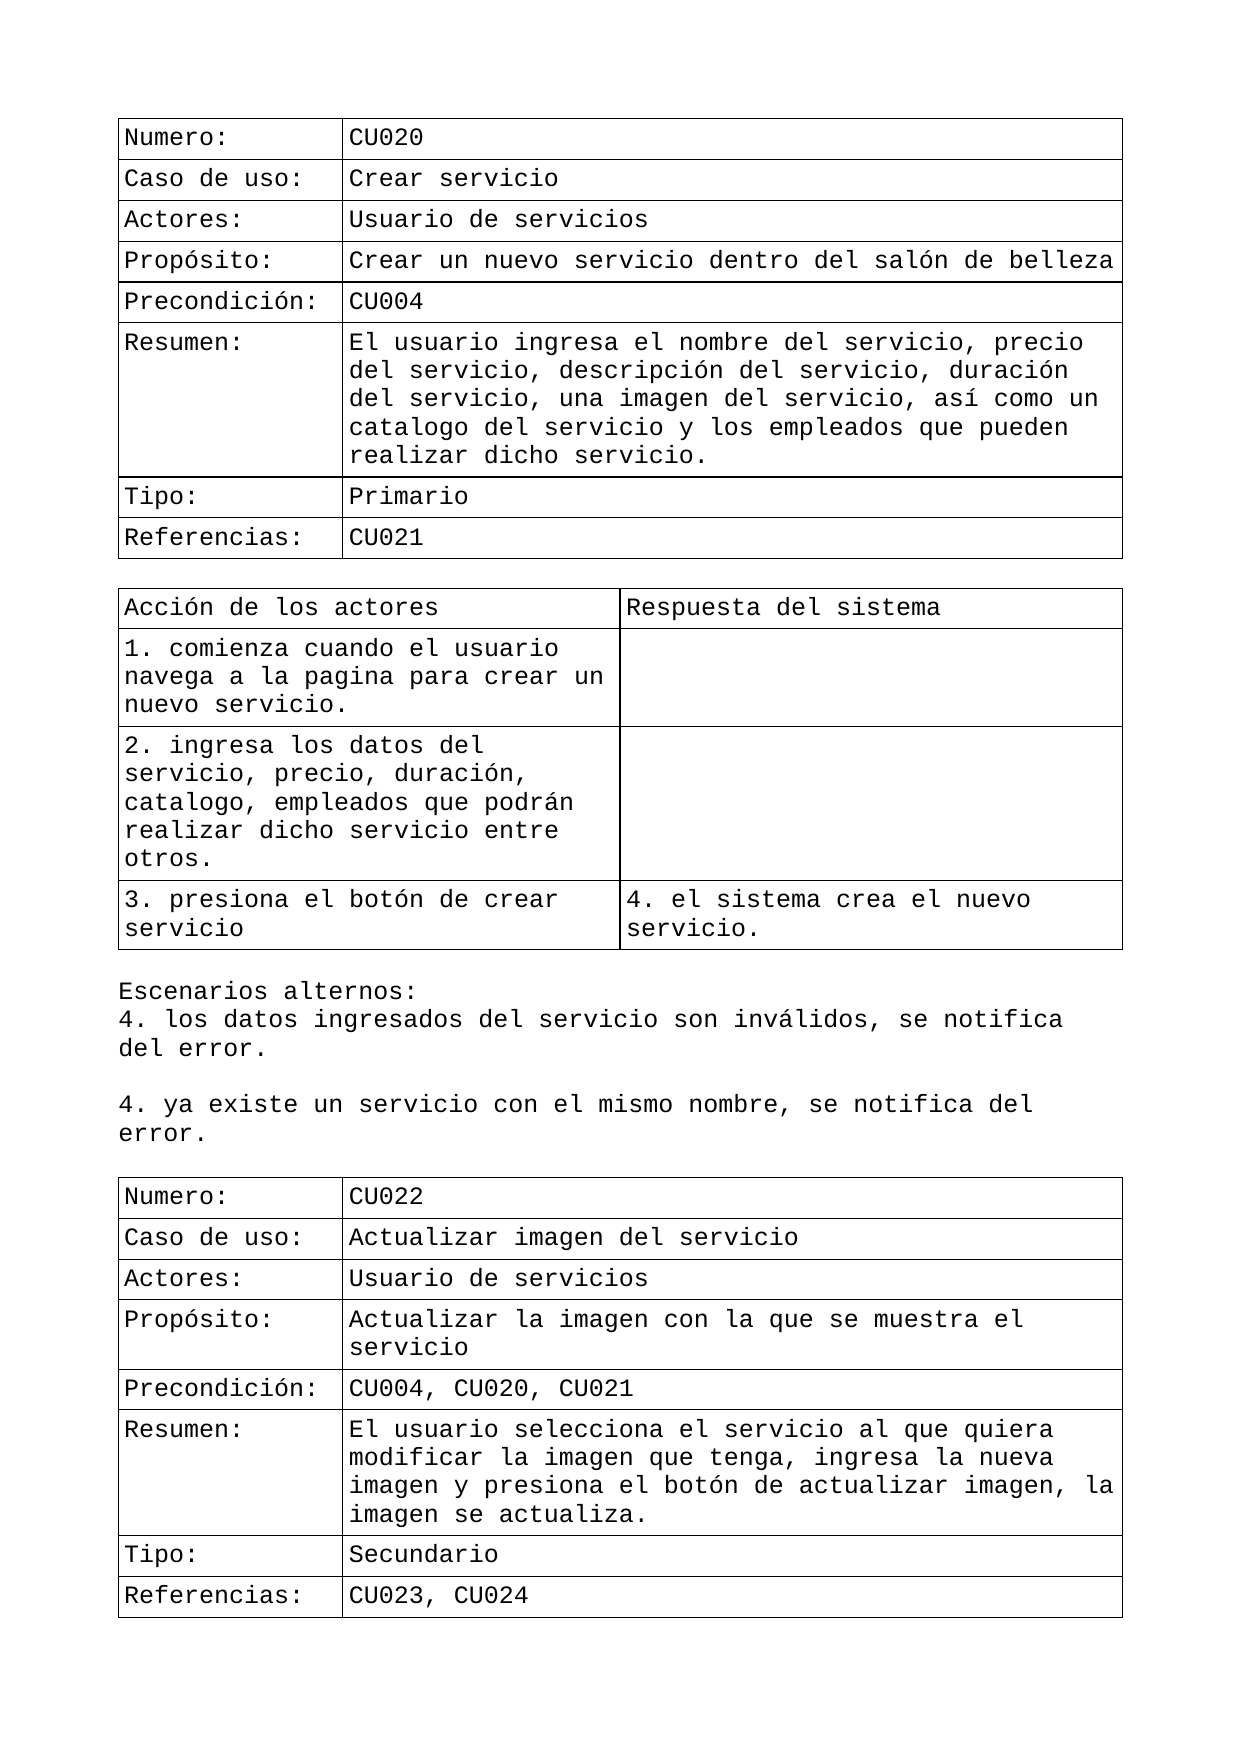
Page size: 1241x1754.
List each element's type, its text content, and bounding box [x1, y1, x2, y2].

table_cell Propósito: [119, 1300, 342, 1368]
table_header CU020 [343, 119, 1122, 159]
table_cell CU021 [343, 518, 1122, 558]
table_cell CU004, CU020, CU021 [343, 1370, 1122, 1409]
table_cell Crear un nuevo servicio dentro del salón de belleza [343, 242, 1122, 281]
text 4. ya existe un servicio con el mismo nombre, se notifica del error. [118, 1092, 1122, 1148]
text Escenarios alternos: [118, 978, 1122, 1007]
table_cell Usuario de servicios [343, 1260, 1122, 1299]
table_cell Tipo: [119, 478, 342, 517]
table_cell Actores: [119, 201, 342, 241]
table_header Numero: [119, 119, 342, 159]
table_cell Resumen: [119, 1410, 342, 1535]
table_cell 4. el sistema crea el nuevo servicio. [621, 881, 1122, 949]
table_cell El usuario ingresa el nombre del servicio, precio del servicio, descripción del servicio, duración del servicio, una imagen del servicio, así como un catalogo del servicio y los empleados que pueden realizar dicho servicio. [343, 323, 1122, 476]
table_cell Precondición: [119, 1370, 342, 1409]
table_cell Actores: [119, 1260, 342, 1299]
table_cell [621, 727, 1122, 880]
table_cell CU004 [343, 283, 1122, 322]
table_cell Propósito: [119, 242, 342, 281]
table_cell El usuario selecciona el servicio al que quiera modificar la imagen que tenga, ingresa la nueva imagen y presiona el botón de actualizar imagen, la imagen se actualiza. [343, 1410, 1122, 1535]
table_cell Crear servicio [343, 160, 1122, 200]
table_cell Secundario [343, 1536, 1122, 1576]
table_cell [621, 629, 1122, 726]
table_cell Precondición: [119, 283, 342, 322]
table_cell Resumen: [119, 323, 342, 476]
table_cell 3. presiona el botón de crear servicio [119, 881, 619, 949]
table_header Acción de los actores [119, 589, 619, 628]
table_cell Caso de uso: [119, 1219, 342, 1258]
table_cell CU023, CU024 [343, 1577, 1122, 1617]
table_cell Primario [343, 478, 1122, 517]
table_cell Actualizar la imagen con la que se muestra el servicio [343, 1300, 1122, 1368]
table_cell Usuario de servicios [343, 201, 1122, 241]
table_cell Tipo: [119, 1536, 342, 1576]
table_cell Referencias: [119, 1577, 342, 1617]
text 4. los datos ingresados del servicio son inválidos, se notifica del error. [118, 1007, 1122, 1063]
table_header CU022 [343, 1178, 1122, 1218]
table_cell Actualizar imagen del servicio [343, 1219, 1122, 1258]
table_header Numero: [119, 1178, 342, 1218]
table_cell 1. comienza cuando el usuario navega a la pagina para crear un nuevo servicio. [119, 629, 619, 726]
table_cell Referencias: [119, 518, 342, 558]
table_cell 2. ingresa los datos del servicio, precio, duración, catalogo, empleados que podrán realizar dicho servicio entre otros. [119, 727, 619, 880]
table_header Respuesta del sistema [621, 589, 1122, 628]
table_cell Caso de uso: [119, 160, 342, 200]
